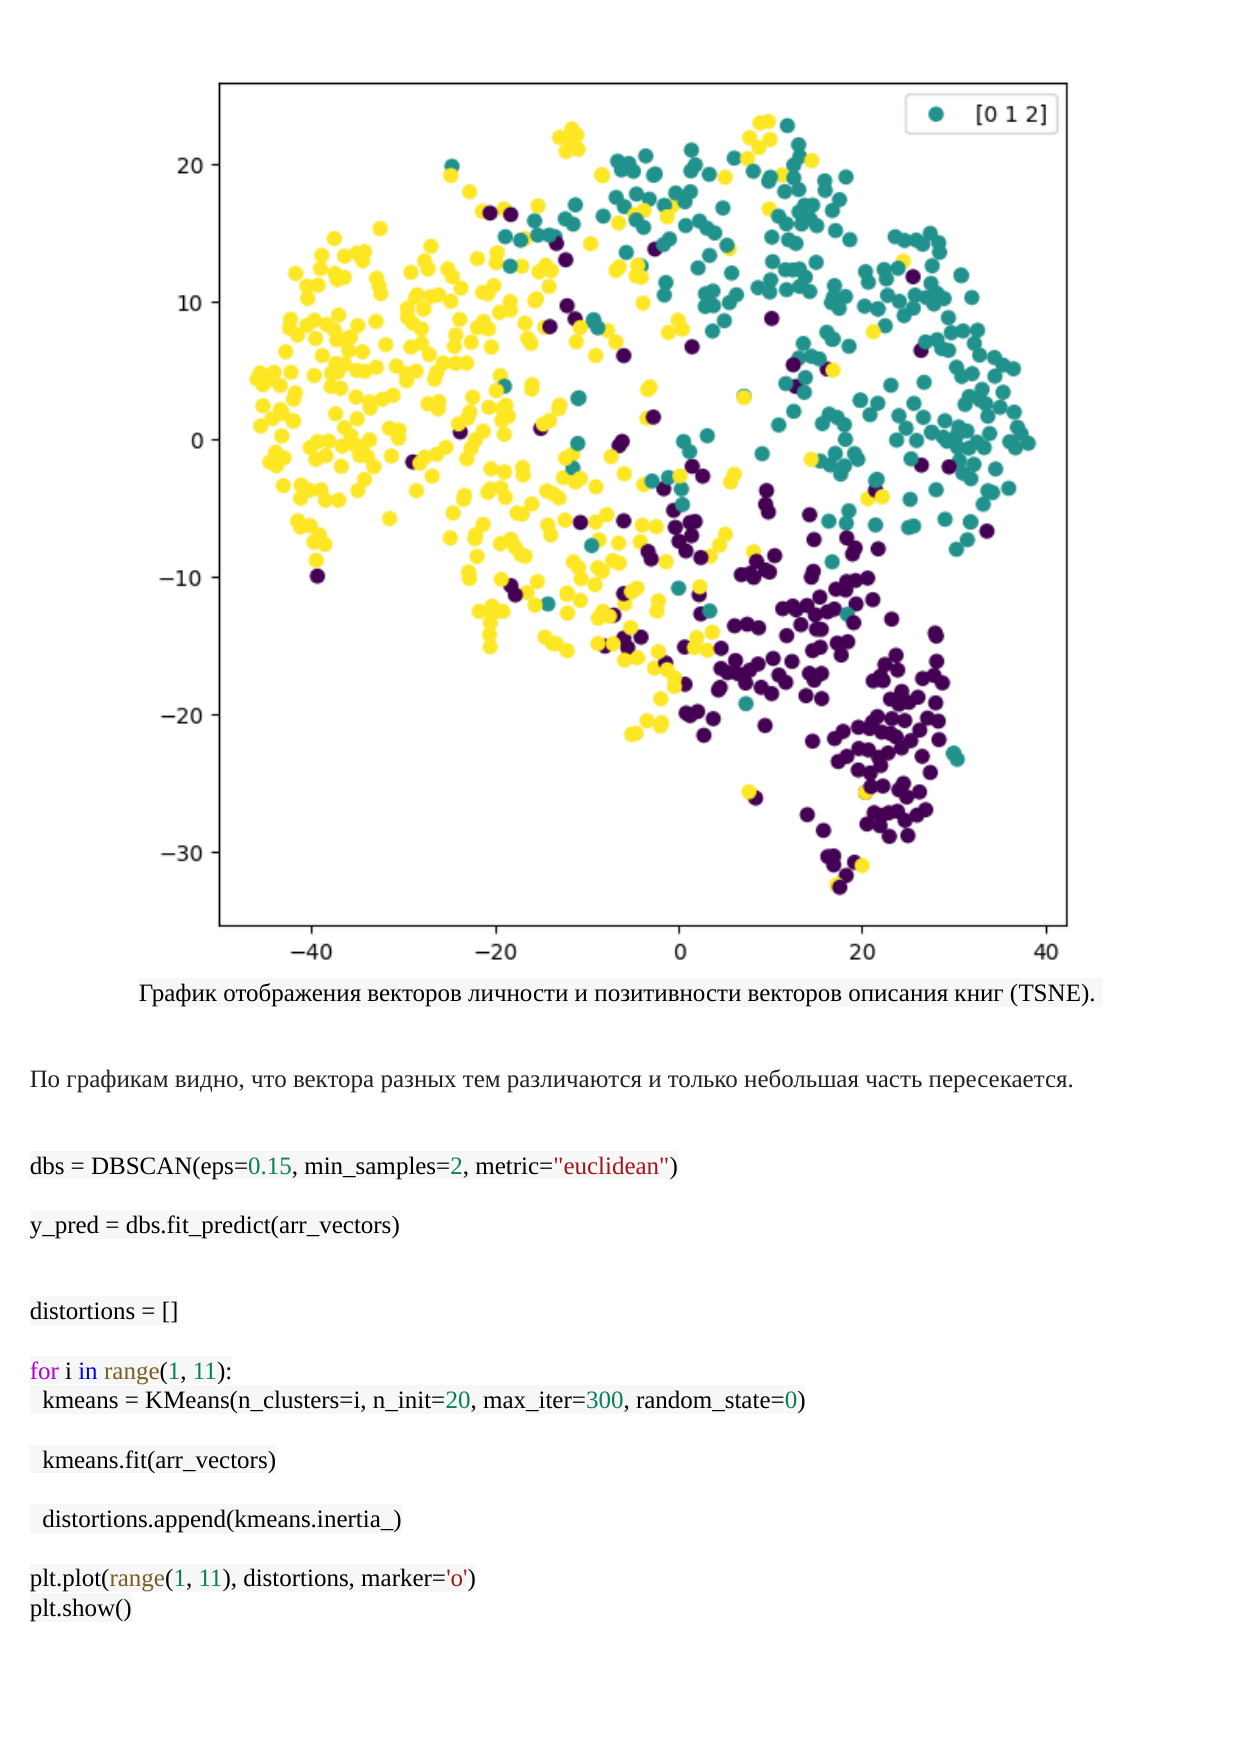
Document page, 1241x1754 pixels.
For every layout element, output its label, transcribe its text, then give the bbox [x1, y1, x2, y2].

picture [158, 58, 1082, 977]
text График отображения векторов личности и позитивности векторов описания книг (TSNE). [29, 978, 1211, 1007]
text plt.plot(range(1, 11), distortions, marker='o') [29, 1563, 1211, 1592]
text plt.show() [29, 1592, 1211, 1622]
text y_pred = dbs.fit_predict(arr_vectors) [29, 1209, 1211, 1239]
text for i in range(1, 11): [29, 1355, 1211, 1384]
text dbs = DBSCAN(eps=0.15, min_samples=2, metric="euclidean") [29, 1151, 1211, 1179]
text kmeans.fit(arr_vectors) [29, 1444, 1211, 1473]
text По графикам видно, что вектора разных тем различаются и только небольшая часть пересекается. [29, 1064, 1211, 1093]
text distortions.append(kmeans.inertia_) [29, 1503, 1211, 1533]
text kmeans = KMeans(n_clusters=i, n_init=20, max_iter=300, random_state=0) [29, 1384, 1211, 1414]
text distortions = [] [29, 1296, 1211, 1325]
